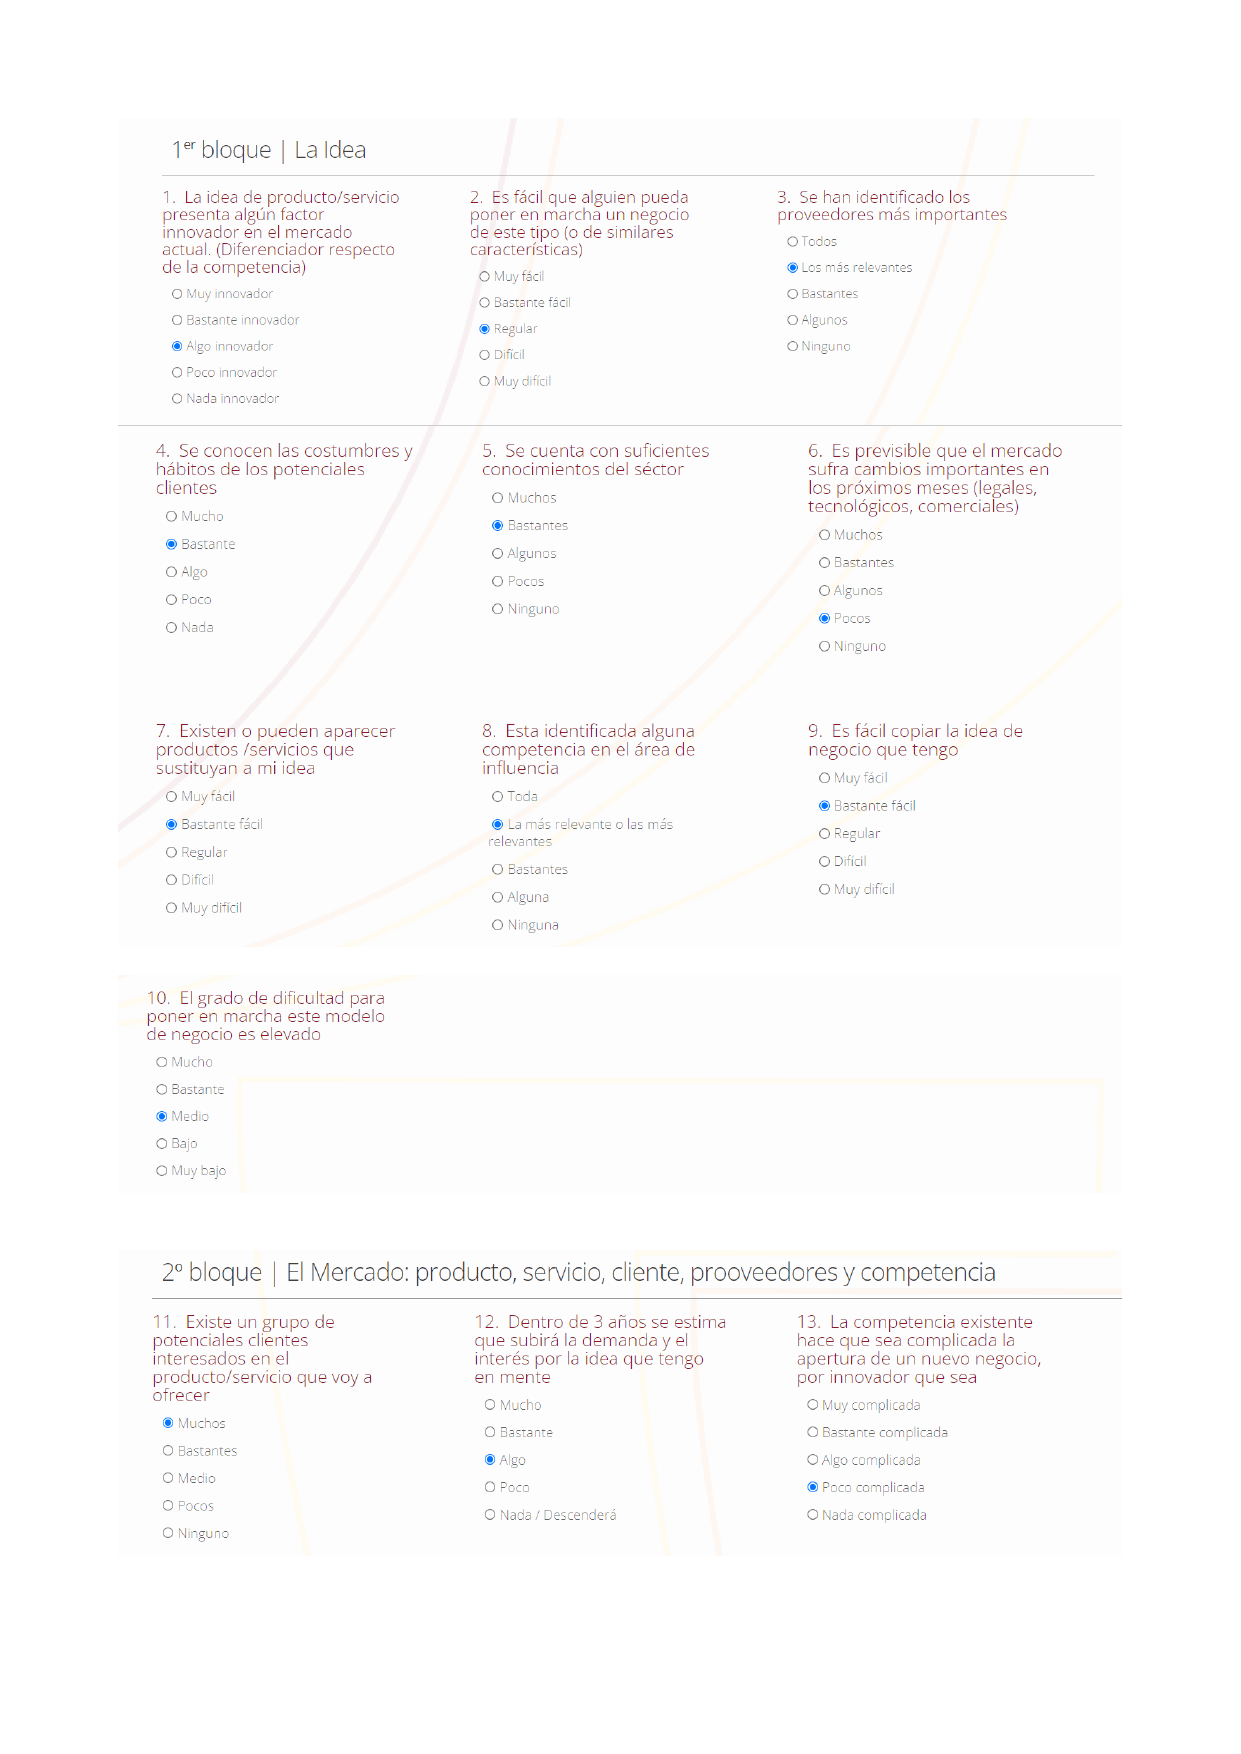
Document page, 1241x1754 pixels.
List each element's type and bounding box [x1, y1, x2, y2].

picture [118, 118, 1123, 947]
picture [118, 1250, 1123, 1556]
picture [118, 975, 1123, 1193]
